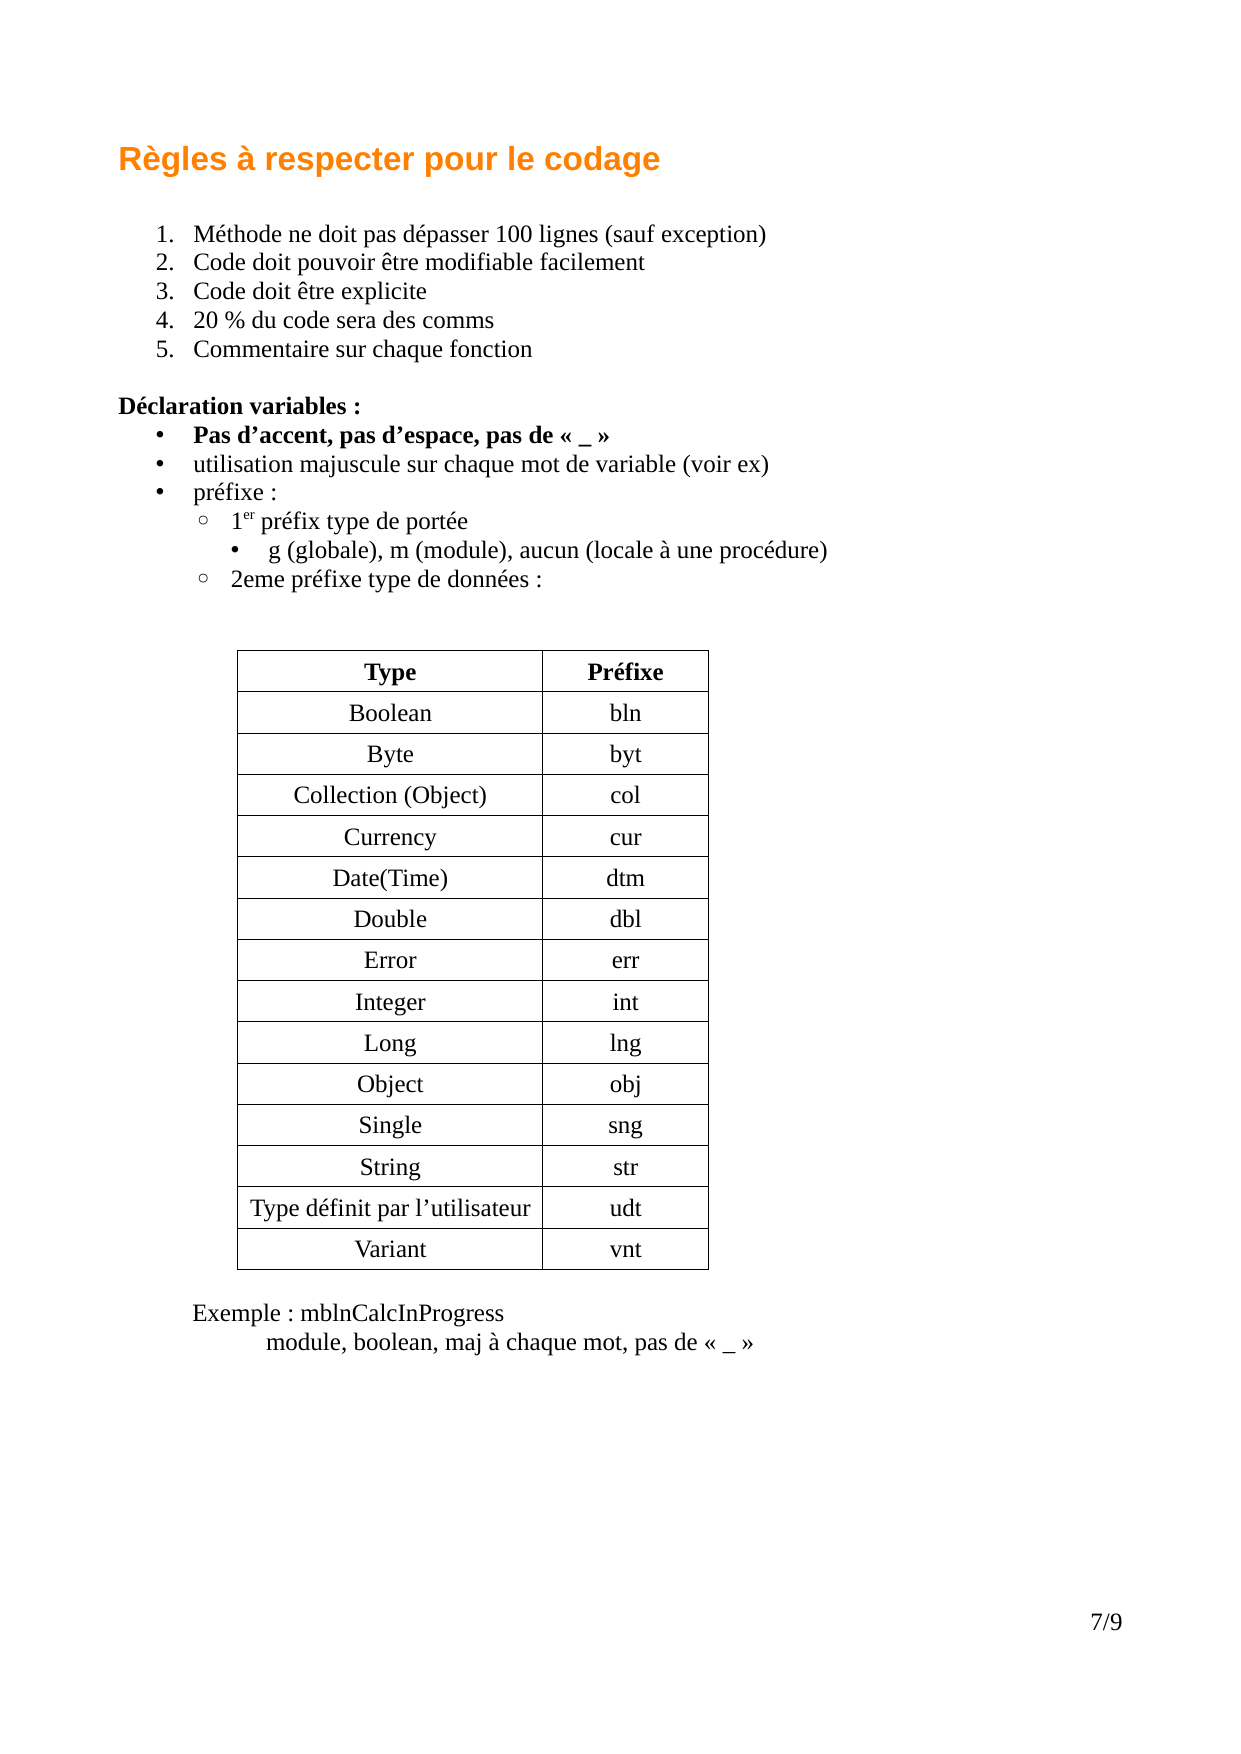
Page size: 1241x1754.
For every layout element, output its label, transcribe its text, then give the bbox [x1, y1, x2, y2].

table_cell Currency [238, 816, 542, 856]
list Code doit être explicite [156, 276, 1122, 305]
list Méthode ne doit pas dépasser 100 lignes (sauf exception) [156, 219, 1122, 247]
text Exemple : mblnCalcInProgress [118, 1298, 1122, 1327]
table_cell udt [543, 1187, 708, 1227]
table_cell cur [543, 816, 708, 856]
table_cell err [543, 940, 708, 980]
table_cell bln [543, 692, 708, 732]
list 2eme préfixe type de données : [193, 564, 1122, 592]
table_cell Double [238, 899, 542, 939]
list Commentaire sur chaque fonction [156, 334, 1122, 362]
table_cell sng [543, 1105, 708, 1145]
list Code doit pouvoir être modifiable facilement [156, 247, 1122, 276]
text Déclaration variables : [118, 391, 1122, 420]
table_cell Integer [238, 981, 542, 1021]
table_cell Boolean [238, 692, 542, 732]
table_cell Variant [238, 1229, 542, 1269]
table_cell Byte [238, 734, 542, 774]
list g (globale), m (module), aucun (locale à une procédure) [231, 535, 1122, 564]
table_cell Date(Time) [238, 857, 542, 897]
subtitle Règles à respecter pour le codage [118, 139, 1122, 177]
list 1er préfix type de portée [193, 506, 1122, 535]
table_cell Object [238, 1064, 542, 1104]
table_cell str [543, 1146, 708, 1186]
list utilisation majuscule sur chaque mot de variable (voir ex) [156, 449, 1122, 477]
text module, boolean, maj à chaque mot, pas de « _ » [118, 1327, 1122, 1356]
list Pas d’accent, pas d’espace, pas de « _ » [156, 420, 1122, 449]
table_header Type [238, 651, 542, 691]
table_cell dtm [543, 857, 708, 897]
table_cell obj [543, 1064, 708, 1104]
table_cell String [238, 1146, 542, 1186]
table_cell Single [238, 1105, 542, 1145]
table_cell byt [543, 734, 708, 774]
table_cell col [543, 775, 708, 815]
table_cell dbl [543, 899, 708, 939]
table_cell int [543, 981, 708, 1021]
table_cell Long [238, 1022, 542, 1062]
table_cell vnt [543, 1229, 708, 1269]
table_cell Error [238, 940, 542, 980]
table_cell Collection (Object) [238, 775, 542, 815]
table_cell Type définit par l’utilisateur [238, 1187, 542, 1227]
table_header Préfixe [543, 651, 708, 691]
list 20 % du code sera des comms [156, 305, 1122, 334]
list préfixe : [156, 477, 1122, 506]
table_cell lng [543, 1022, 708, 1062]
